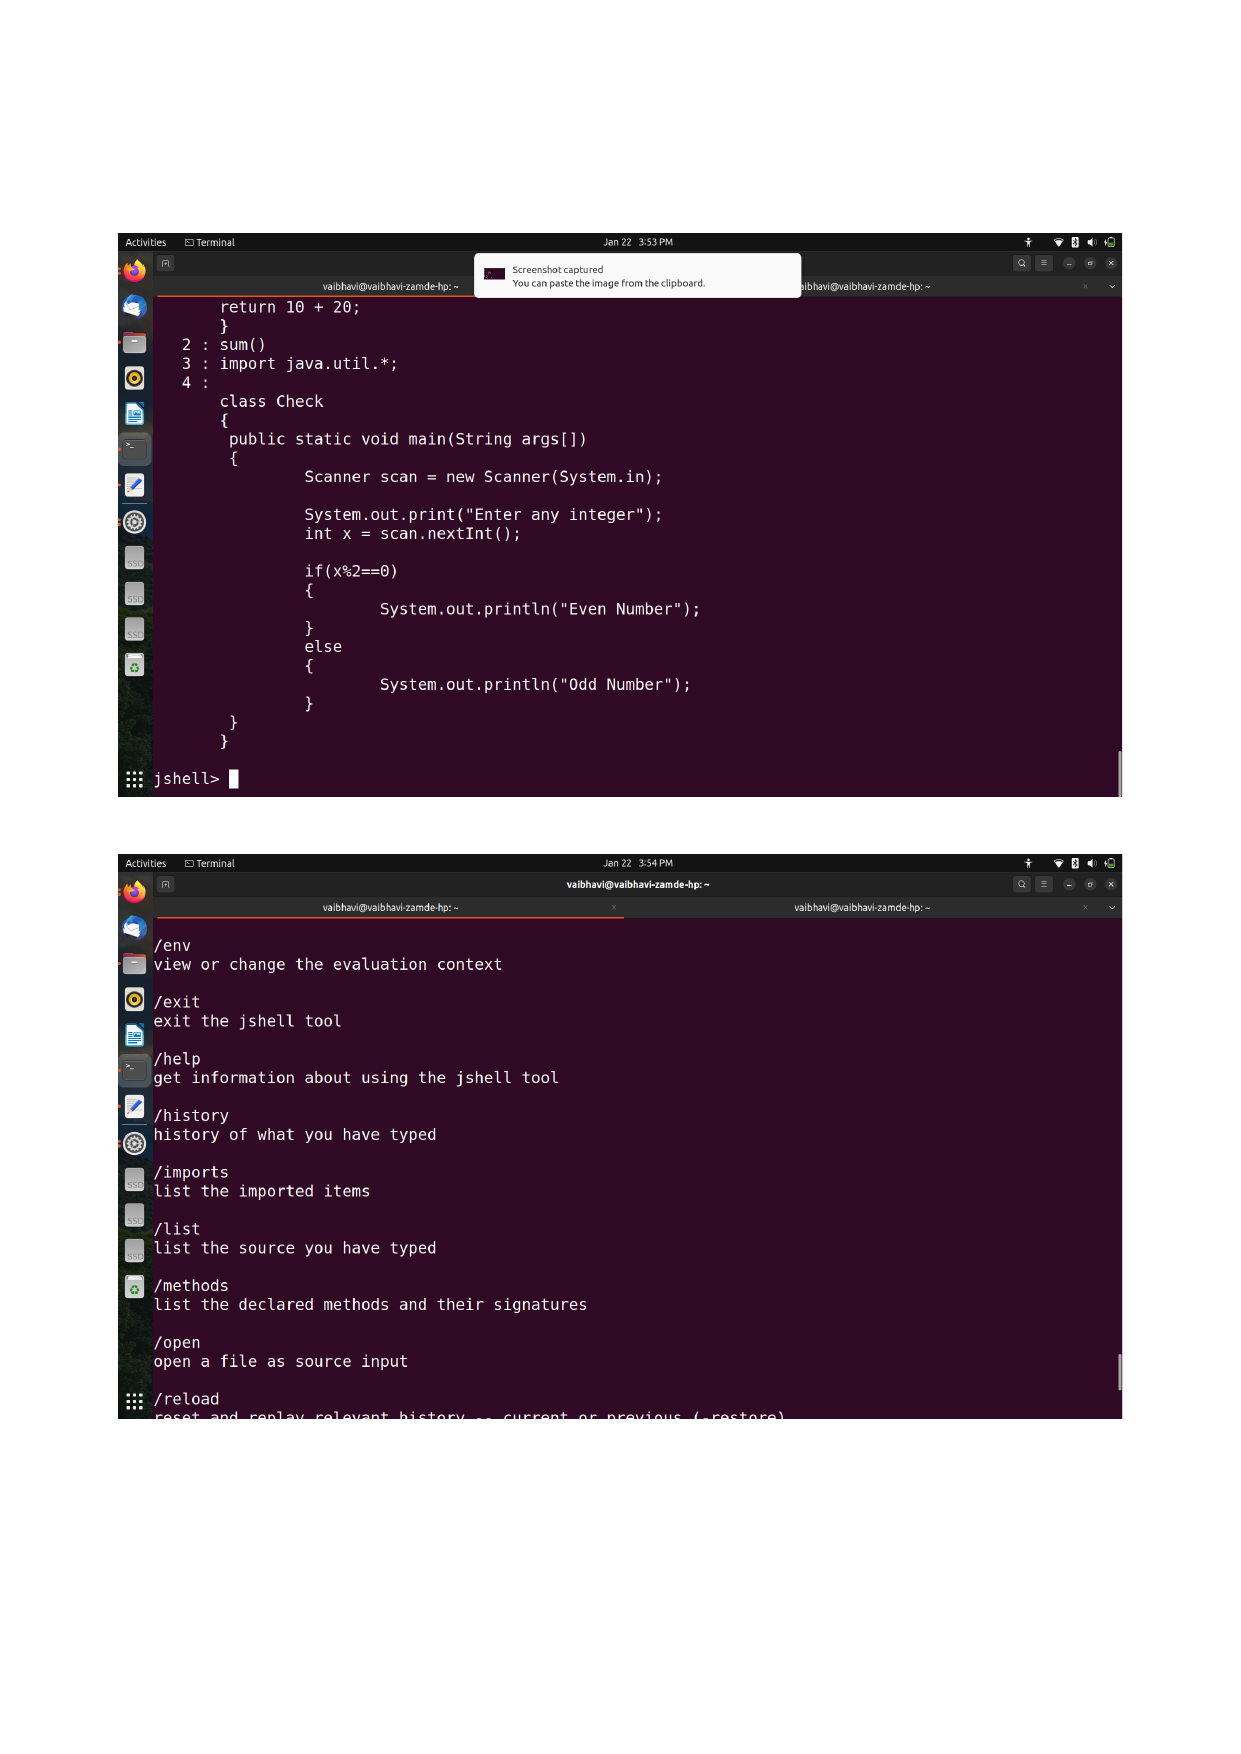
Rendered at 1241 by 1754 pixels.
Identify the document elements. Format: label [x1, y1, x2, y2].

picture [118, 233, 1123, 797]
picture [118, 854, 1123, 1419]
